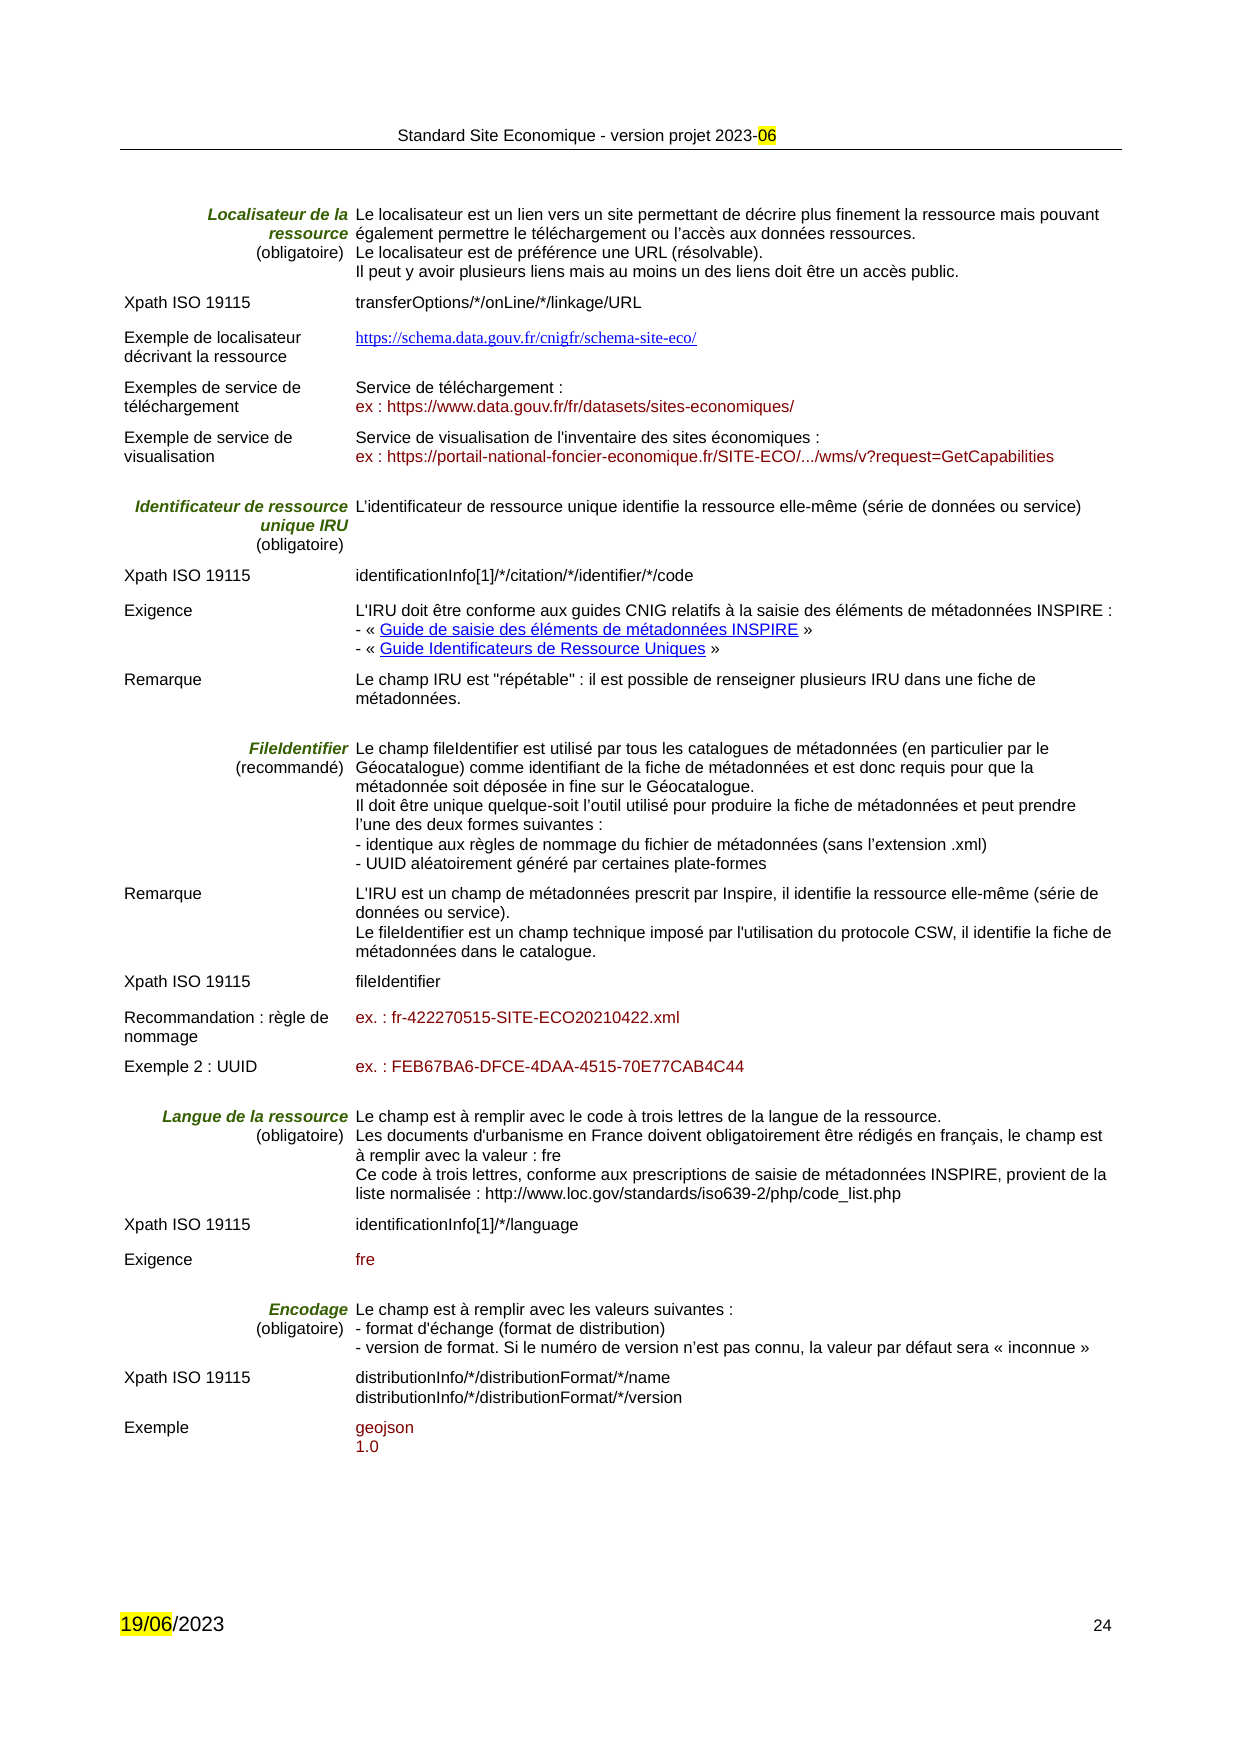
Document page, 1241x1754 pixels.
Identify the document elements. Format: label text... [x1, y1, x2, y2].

table_cell Xpath ISO 19115 [118, 560, 355, 595]
table_header Le champ est à remplir avec les valeurs suivantes : - format d'échange (format de distribution) - version de format. Si le numéro de version n’est pas connu, la valeur par défaut sera « inconnue » [355, 1294, 1122, 1363]
table_cell Le champ IRU est "répétable" : il est possible de renseigner plusieurs IRU dans une fiche de métadonnées. [355, 664, 1122, 714]
table_cell Remarque [118, 879, 355, 967]
table_cell https://schema.data.gouv.fr/cnigfr/schema-site-eco/ [355, 322, 1122, 372]
table_cell identificationInfo[1]/*/citation/*/identifier/*/code [355, 560, 1122, 595]
table_cell ex. : FEB67BA6-DFCE-4DAA-4515-70E77CAB4C44 [355, 1052, 1122, 1082]
table_cell Exemple de localisateur décrivant la ressource [118, 322, 355, 372]
table_cell Service de téléchargement : ex : https://www.data.gouv.fr/fr/datasets/sites-economiques/ [355, 372, 1122, 422]
table_cell L'IRU est un champ de métadonnées prescrit par Inspire, il identifie la ressource elle-même (série de données ou service). Le fileIdentifier est un champ technique imposé par l'utilisation du protocole CSW, il identifie la fiche de métadonnées dans le catalogue. [355, 879, 1122, 967]
table_cell Xpath ISO 19115 [118, 1363, 355, 1412]
table_cell Xpath ISO 19115 [118, 1209, 355, 1244]
table_header L’identificateur de ressource unique identifie la ressource elle-même (série de données ou service) [355, 491, 1122, 560]
table_cell fileIdentifier [355, 967, 1122, 1002]
table_header Identificateur de ressource unique IRU (obligatoire) [118, 491, 355, 560]
table_cell geojson 1.0 [355, 1413, 1122, 1462]
table_cell L'IRU doit être conforme aux guides CNIG relatifs à la saisie des éléments de métadonnées INSPIRE : - « Guide de saisie des éléments de métadonnées INSPIRE » - « Guide Identificateurs de Ressource Uniques » [355, 595, 1122, 664]
table_cell Recommandation : règle de nommage [118, 1002, 355, 1052]
table_cell transferOptions/*/onLine/*/linkage/URL [355, 287, 1122, 322]
table_header Encodage (obligatoire) [118, 1294, 355, 1363]
table_cell Exemple [118, 1413, 355, 1462]
table_cell Service de visualisation de l'inventaire des sites économiques : ex : https://portail-national-foncier-economique.fr/SITE-ECO/.../wms/v?request=GetCapabilities [355, 422, 1122, 472]
table_header Le localisateur est un lien vers un site permettant de décrire plus finement la ressource mais pouvant également permettre le téléchargement ou l’accès aux données ressources. Le localisateur est de préférence une URL (résolvable). Il peut y avoir plusieurs liens mais au moins un des liens doit être un accès public. [355, 199, 1122, 287]
table_cell Xpath ISO 19115 [118, 287, 355, 322]
table_cell Xpath ISO 19115 [118, 967, 355, 1002]
table_cell identificationInfo[1]/*/language [355, 1209, 1122, 1244]
table_header Le champ fileIdentifier est utilisé par tous les catalogues de métadonnées (en particulier par le Géocatalogue) comme identifiant de la fiche de métadonnées et est donc requis pour que la métadonnée soit déposée in fine sur le Géocatalogue. Il doit être unique quelque-soit l’outil utilisé pour produire la fiche de métadonnées et peut prendre l’une des deux formes suivantes : - identique aux règles de nommage du fichier de métadonnées (sans l’extension .xml) - UUID aléatoirement généré par certaines plate-formes [355, 733, 1122, 878]
table_header FileIdentifier (recommandé) [118, 733, 355, 878]
table_header Langue de la ressource (obligatoire) [118, 1101, 355, 1209]
table_cell Exemple de service de visualisation [118, 422, 355, 472]
table_header Localisateur de la ressource (obligatoire) [118, 199, 355, 287]
table_cell Exigence [118, 595, 355, 664]
table_header Le champ est à remplir avec le code à trois lettres de la langue de la ressource. Les documents d'urbanisme en France doivent obligatoirement être rédigés en français, le champ est à remplir avec la valeur : fre Ce code à trois lettres, conforme aux prescriptions de saisie de métadonnées INSPIRE, provient de la liste normalisée : http://www.loc.gov/standards/iso639-2/php/code_list.php [355, 1101, 1122, 1209]
table_cell ex. : fr-422270515-SITE-ECO20210422.xml [355, 1002, 1122, 1052]
table_cell distributionInfo/*/distributionFormat/*/name distributionInfo/*/distributionFormat/*/version [355, 1363, 1122, 1412]
table_cell Remarque [118, 664, 355, 714]
table_cell fre [355, 1244, 1122, 1274]
table_cell Exemple 2 : UUID [118, 1052, 355, 1082]
table_cell Exigence [118, 1244, 355, 1274]
table_cell Exemples de service de téléchargement [118, 372, 355, 422]
